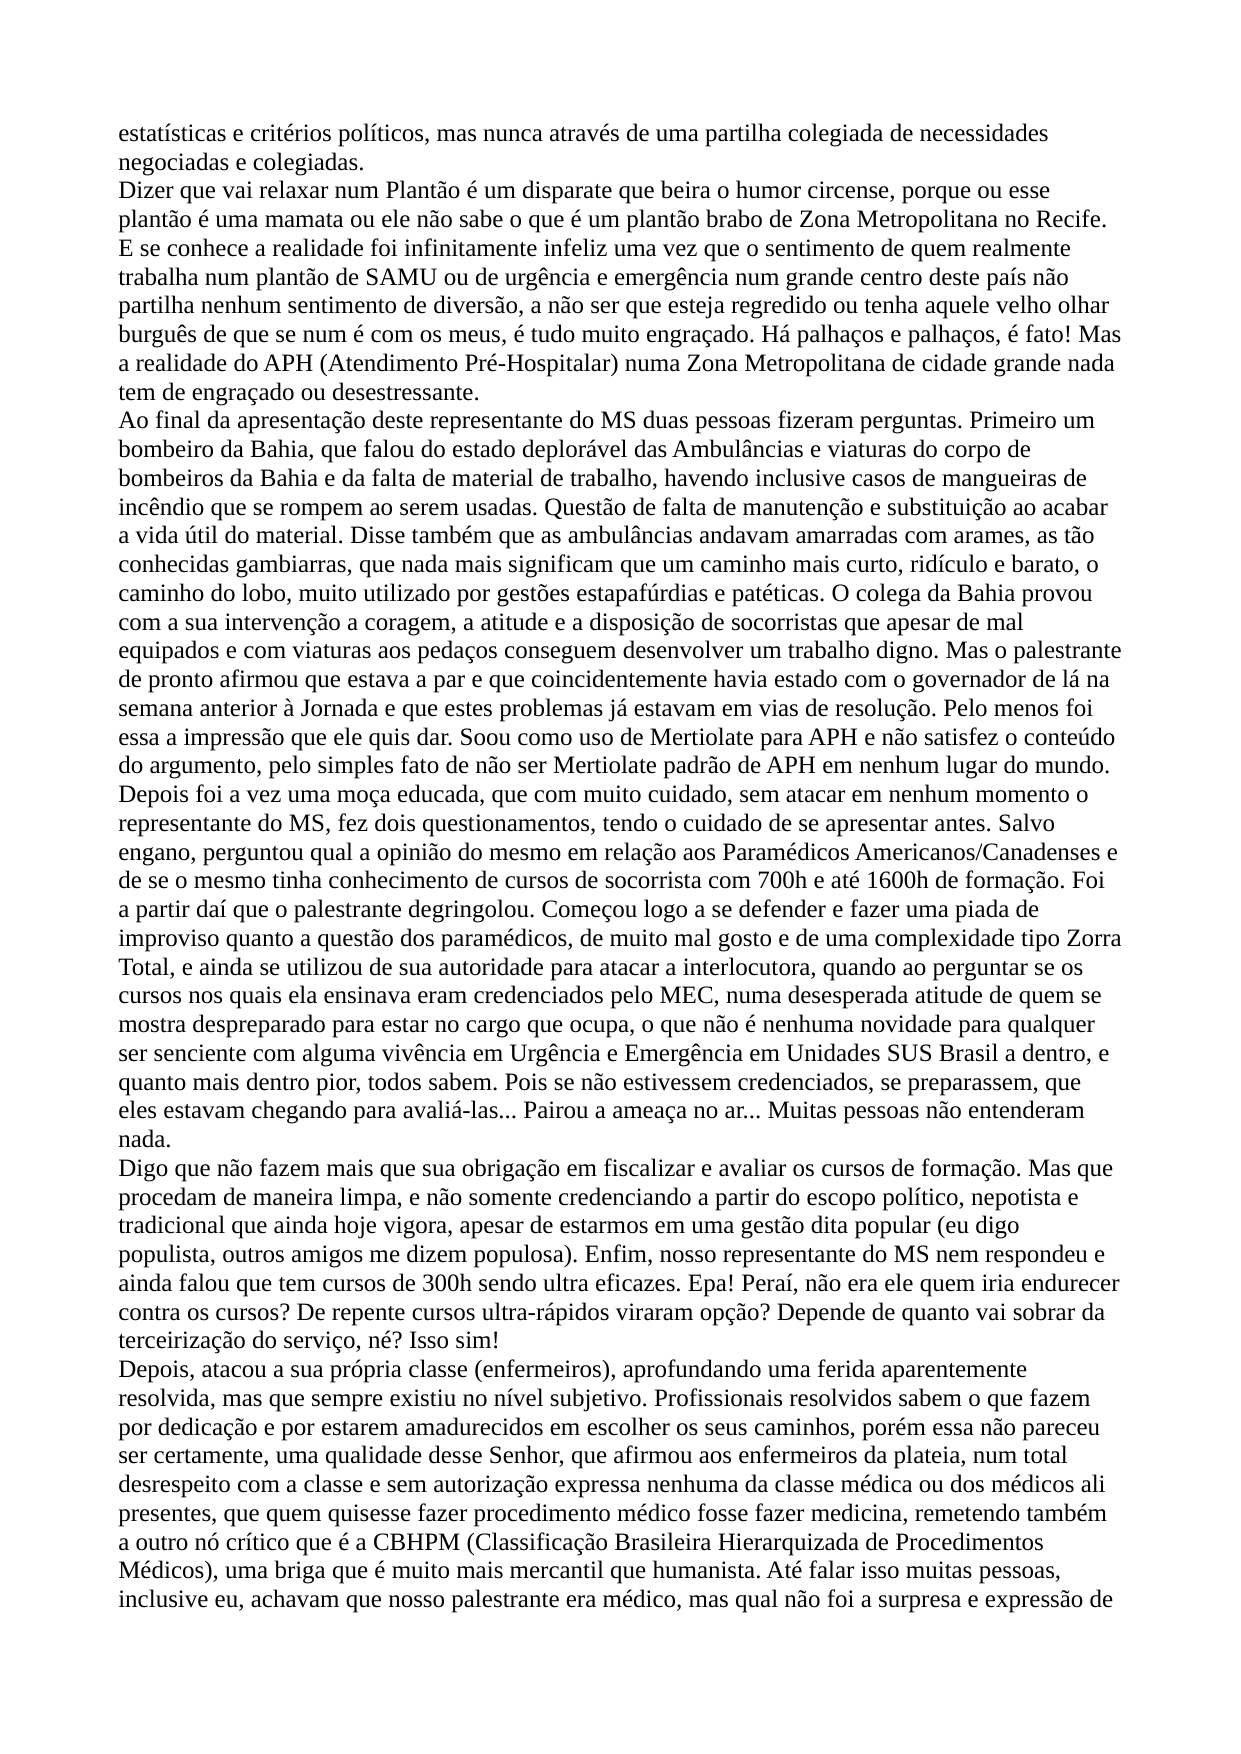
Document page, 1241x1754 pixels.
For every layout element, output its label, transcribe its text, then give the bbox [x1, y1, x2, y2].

text Digo que não fazem mais que sua obrigação em fiscalizar e avaliar os cursos de formação. Mas que procedam de maneira limpa, e não somente credenciando a partir do escopo político, nepotista e tradicional que ainda hoje vigora, apesar de estarmos em uma gestão dita popular (eu digo populista, outros amigos me dizem populosa). Enfim, nosso representante do MS nem respondeu e ainda falou que tem cursos de 300h sendo ultra eficazes. Epa! Peraí, não era ele quem iria endurecer contra os cursos? De repente cursos ultra-rápidos viraram opção? Depende de quanto vai sobrar da terceirização do serviço, né? Isso sim! [118, 1153, 1122, 1354]
text estatísticas e critérios políticos, mas nunca através de uma partilha colegiada de necessidades negociadas e colegiadas. [118, 118, 1122, 176]
text Ao final da apresentação deste representante do MS duas pessoas fizeram perguntas. Primeiro um bombeiro da Bahia, que falou do estado deplorável das Ambulâncias e viaturas do corpo de bombeiros da Bahia e da falta de material de trabalho, havendo inclusive casos de mangueiras de incêndio que se rompem ao serem usadas. Questão de falta de manutenção e substituição ao acabar a vida útil do material. Disse também que as ambulâncias andavam amarradas com arames, as tão conhecidas gambiarras, que nada mais significam que um caminho mais curto, ridículo e barato, o caminho do lobo, muito utilizado por gestões estapafúrdias e patéticas. O colega da Bahia provou com a sua intervenção a coragem, a atitude e a disposição de socorristas que apesar de mal equipados e com viaturas aos pedaços conseguem desenvolver um trabalho digno. Mas o palestrante de pronto afirmou que estava a par e que coincidentemente havia estado com o governador de lá na semana anterior à Jornada e que estes problemas já estavam em vias de resolução. Pelo menos foi essa a impressão que ele quis dar. Soou como uso de Mertiolate para APH e não satisfez o conteúdo do argumento, pelo simples fato de não ser Mertiolate padrão de APH em nenhum lugar do mundo. [118, 406, 1122, 779]
text Dizer que vai relaxar num Plantão é um disparate que beira o humor circense, porque ou esse plantão é uma mamata ou ele não sabe o que é um plantão brabo de Zona Metropolitana no Recife. E se conhece a realidade foi infinitamente infeliz uma vez que o sentimento de quem realmente trabalha num plantão de SAMU ou de urgência e emergência num grande centro deste país não partilha nenhum sentimento de diversão, a não ser que esteja regredido ou tenha aquele velho olhar burguês de que se num é com os meus, é tudo muito engraçado. Há palhaços e palhaços, é fato! Mas a realidade do APH (Atendimento Pré-Hospitalar) numa Zona Metropolitana de cidade grande nada tem de engraçado ou desestressante. [118, 176, 1122, 406]
text Depois foi a vez uma moça educada, que com muito cuidado, sem atacar em nenhum momento o representante do MS, fez dois questionamentos, tendo o cuidado de se apresentar antes. Salvo engano, perguntou qual a opinião do mesmo em relação aos Paramédicos Americanos/Canadenses e de se o mesmo tinha conhecimento de cursos de socorrista com 700h e até 1600h de formação. Foi a partir daí que o palestrante degringolou. Começou logo a se defender e fazer uma piada de improviso quanto a questão dos paramédicos, de muito mal gosto e de uma complexidade tipo Zorra Total, e ainda se utilizou de sua autoridade para atacar a interlocutora, quando ao perguntar se os cursos nos quais ela ensinava eram credenciados pelo MEC, numa desesperada atitude de quem se mostra despreparado para estar no cargo que ocupa, o que não é nenhuma novidade para qualquer ser senciente com alguma vivência em Urgência e Emergência em Unidades SUS Brasil a dentro, e quanto mais dentro pior, todos sabem. Pois se não estivessem credenciados, se preparassem, que eles estavam chegando para avaliá-las... Pairou a ameaça no ar... Muitas pessoas não entenderam nada. [118, 779, 1122, 1153]
text Depois, atacou a sua própria classe (enfermeiros), aprofundando uma ferida aparentemente resolvida, mas que sempre existiu no nível subjetivo. Profissionais resolvidos sabem o que fazem por dedicação e por estarem amadurecidos em escolher os seus caminhos, porém essa não pareceu ser certamente, uma qualidade desse Senhor, que afirmou aos enfermeiros da plateia, num total desrespeito com a classe e sem autorização expressa nenhuma da classe médica ou dos médicos ali presentes, que quem quisesse fazer procedimento médico fosse fazer medicina, remetendo também a outro nó crítico que é a CBHPM (Classificação Brasileira Hierarquizada de Procedimentos Médicos), uma briga que é muito mais mercantil que humanista. Até falar isso muitas pessoas, inclusive eu, achavam que nosso palestrante era médico, mas qual não foi a surpresa e expressão de [118, 1354, 1122, 1613]
